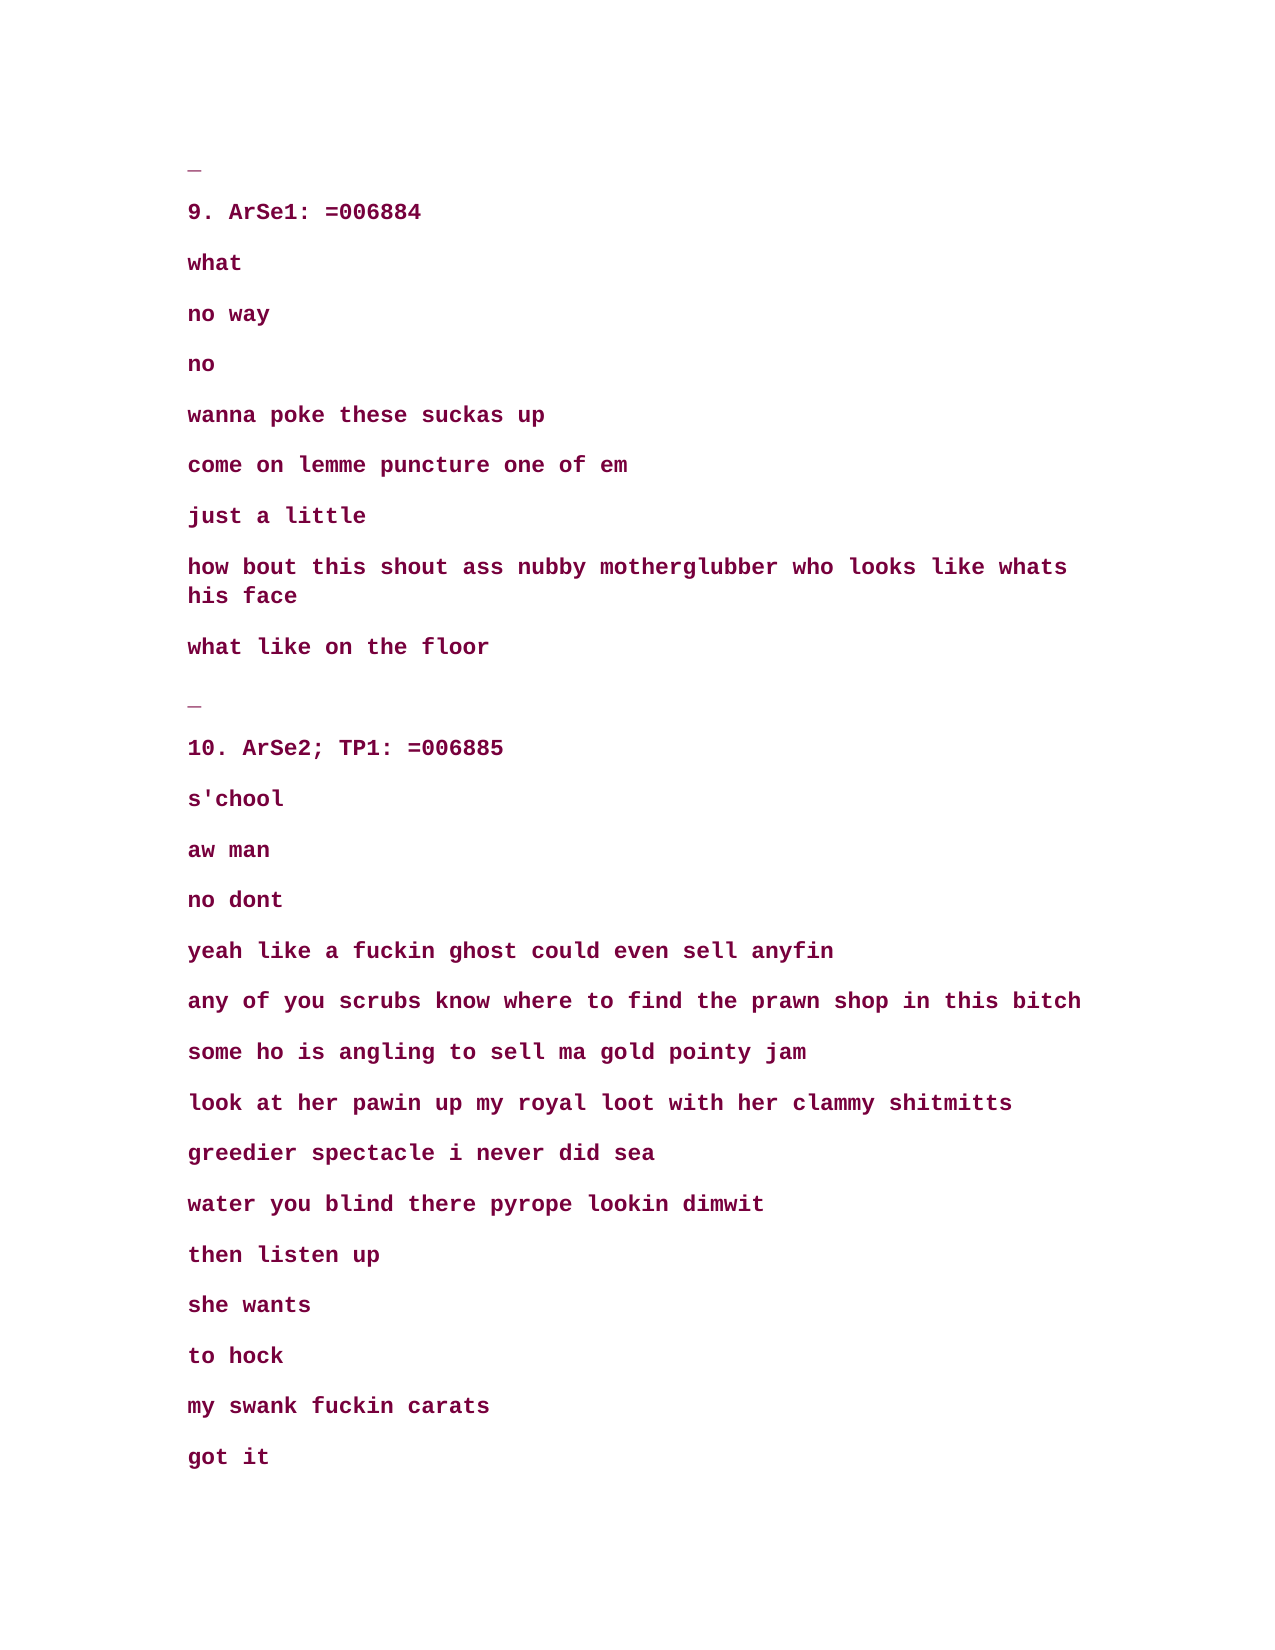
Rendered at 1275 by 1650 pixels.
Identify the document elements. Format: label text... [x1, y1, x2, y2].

text wanna poke these suckas up [187, 403, 1087, 429]
text yeah like a fuckin ghost could even sell anyfin [187, 939, 1087, 965]
text aw man [187, 838, 1087, 864]
text got it [187, 1445, 1087, 1471]
text 9. ArSe1: =006884 [187, 201, 1087, 227]
text no [187, 352, 1087, 378]
text look at her pawin up my royal loot with her clammy shitmitts [187, 1091, 1087, 1117]
text no way [187, 302, 1087, 328]
text come on lemme puncture one of em [187, 454, 1087, 480]
text some ho is angling to sell ma gold pointy jam [187, 1040, 1087, 1066]
text no dont [187, 888, 1087, 914]
text _ [187, 686, 1087, 712]
text she wants [187, 1293, 1087, 1319]
text then listen up [187, 1243, 1087, 1269]
text 10. ArSe2; TP1: =006885 [187, 737, 1087, 763]
text what like on the floor [187, 635, 1087, 661]
text water you blind there pyrope lookin dimwit [187, 1192, 1087, 1218]
text just a little [187, 504, 1087, 530]
text greedier spectacle i never did sea [187, 1142, 1087, 1168]
text any of you scrubs know where to find the prawn shop in this bitch [187, 990, 1087, 1016]
text s'chool [187, 787, 1087, 813]
text _ [187, 150, 1087, 176]
text what [187, 251, 1087, 277]
text my swank fuckin carats [187, 1395, 1087, 1421]
text to hock [187, 1344, 1087, 1370]
text how bout this shout ass nubby motherglubber who looks like whats his face [187, 555, 1087, 611]
